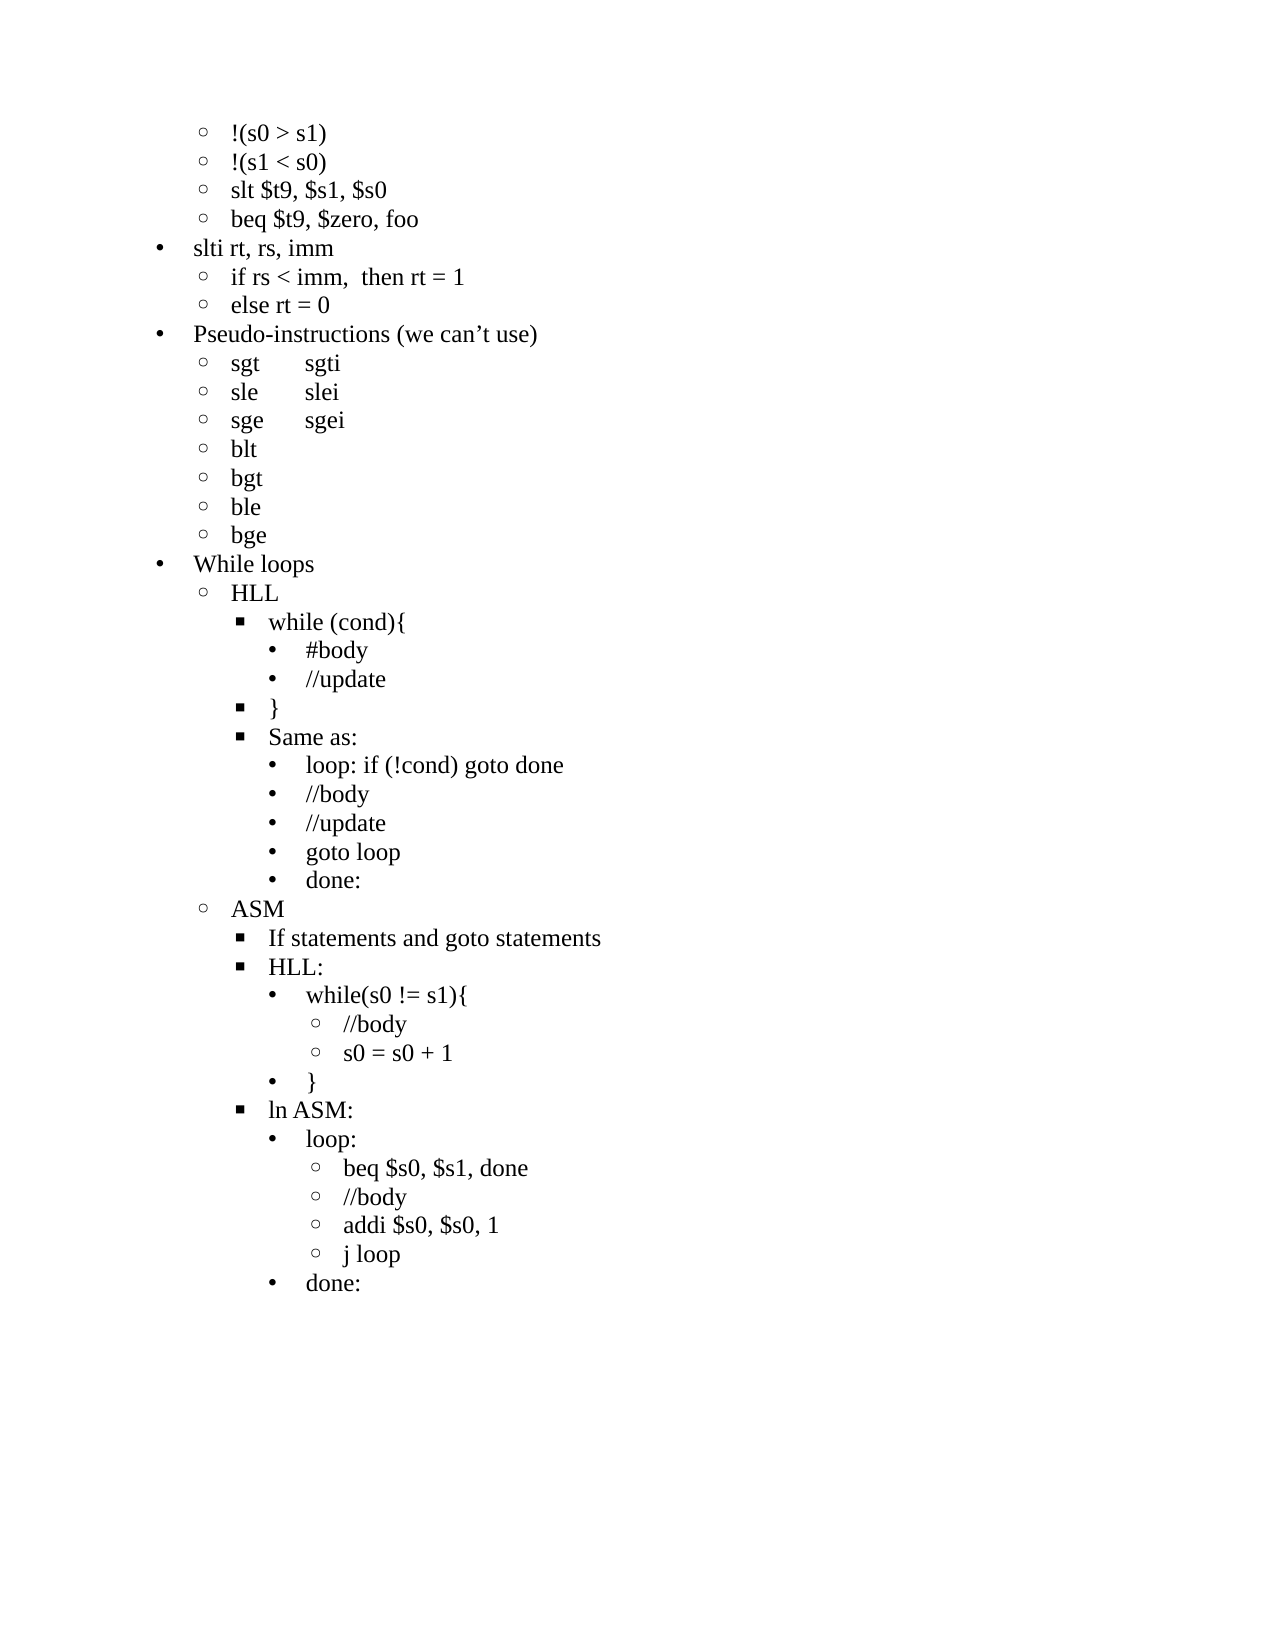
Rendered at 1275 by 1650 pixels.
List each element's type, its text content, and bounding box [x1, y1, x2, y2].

list HLL: [231, 952, 1157, 981]
list If statements and goto statements [231, 923, 1157, 952]
list //body [268, 779, 1157, 808]
list sgt sgti [193, 348, 1157, 377]
list goto loop [268, 837, 1157, 866]
list beq $t9, $zero, foo [193, 204, 1157, 233]
list while (cond){ [231, 607, 1157, 636]
list } [231, 693, 1157, 722]
list else rt = 0 [193, 291, 1157, 319]
list if rs < imm, then rt = 1 [193, 262, 1157, 291]
list done: [268, 1268, 1157, 1297]
list j loop [306, 1239, 1157, 1268]
list } [268, 1067, 1157, 1096]
list sge sgei [193, 406, 1157, 434]
list Pseudo-instructions (we can’t use) [156, 319, 1157, 348]
list bgt [193, 463, 1157, 492]
list HLL [193, 578, 1157, 607]
list loop: if (!cond) goto done [268, 751, 1157, 779]
list //update [268, 808, 1157, 837]
list #body [268, 636, 1157, 664]
list ble [193, 492, 1157, 521]
list ASM [193, 894, 1157, 923]
list //update [268, 664, 1157, 693]
list //body [306, 1009, 1157, 1038]
list !(s0 > s1) [193, 118, 1157, 147]
list s0 = s0 + 1 [306, 1038, 1157, 1067]
list addi $s0, $s0, 1 [306, 1211, 1157, 1239]
list ln ASM: [231, 1096, 1157, 1124]
list beq $s0, $s1, done [306, 1153, 1157, 1182]
list //body [306, 1182, 1157, 1211]
list Same as: [231, 722, 1157, 751]
list slti rt, rs, imm [156, 233, 1157, 262]
list blt [193, 434, 1157, 463]
list loop: [268, 1124, 1157, 1153]
list done: [268, 866, 1157, 894]
list bge [193, 521, 1157, 549]
list !(s1 < s0) [193, 147, 1157, 176]
list sle slei [193, 377, 1157, 406]
list While loops [156, 549, 1157, 578]
list while(s0 != s1){ [268, 981, 1157, 1009]
list slt $t9, $s1, $s0 [193, 176, 1157, 204]
